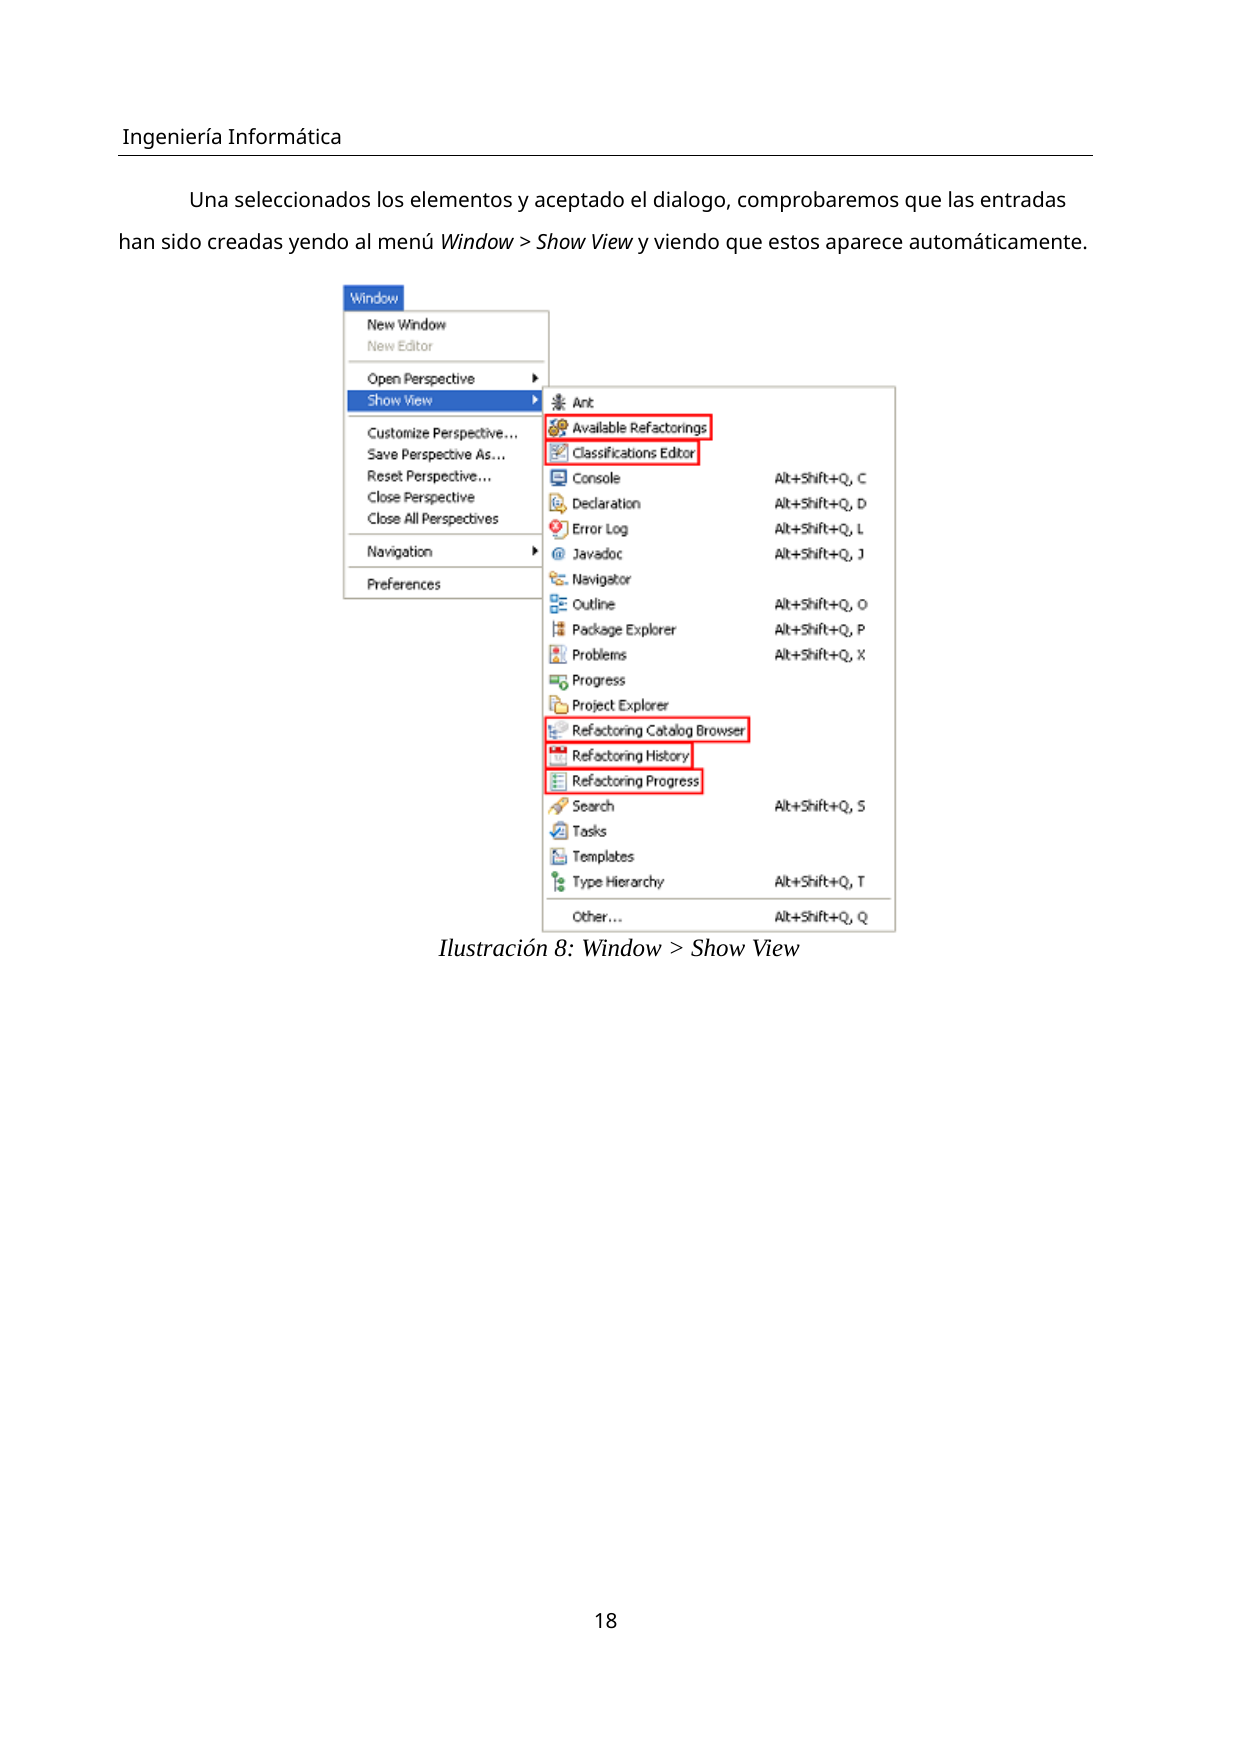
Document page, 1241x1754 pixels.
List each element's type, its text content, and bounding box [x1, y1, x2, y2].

text Una seleccionados los elementos y aceptado el dialogo, comprobaremos que las entradas han sido creadas yendo al menú Window > Show View y viendo que estos aparece automáticamente. [118, 185, 1093, 256]
text Ilustración 8: Window > Show View [271, 295, 969, 961]
